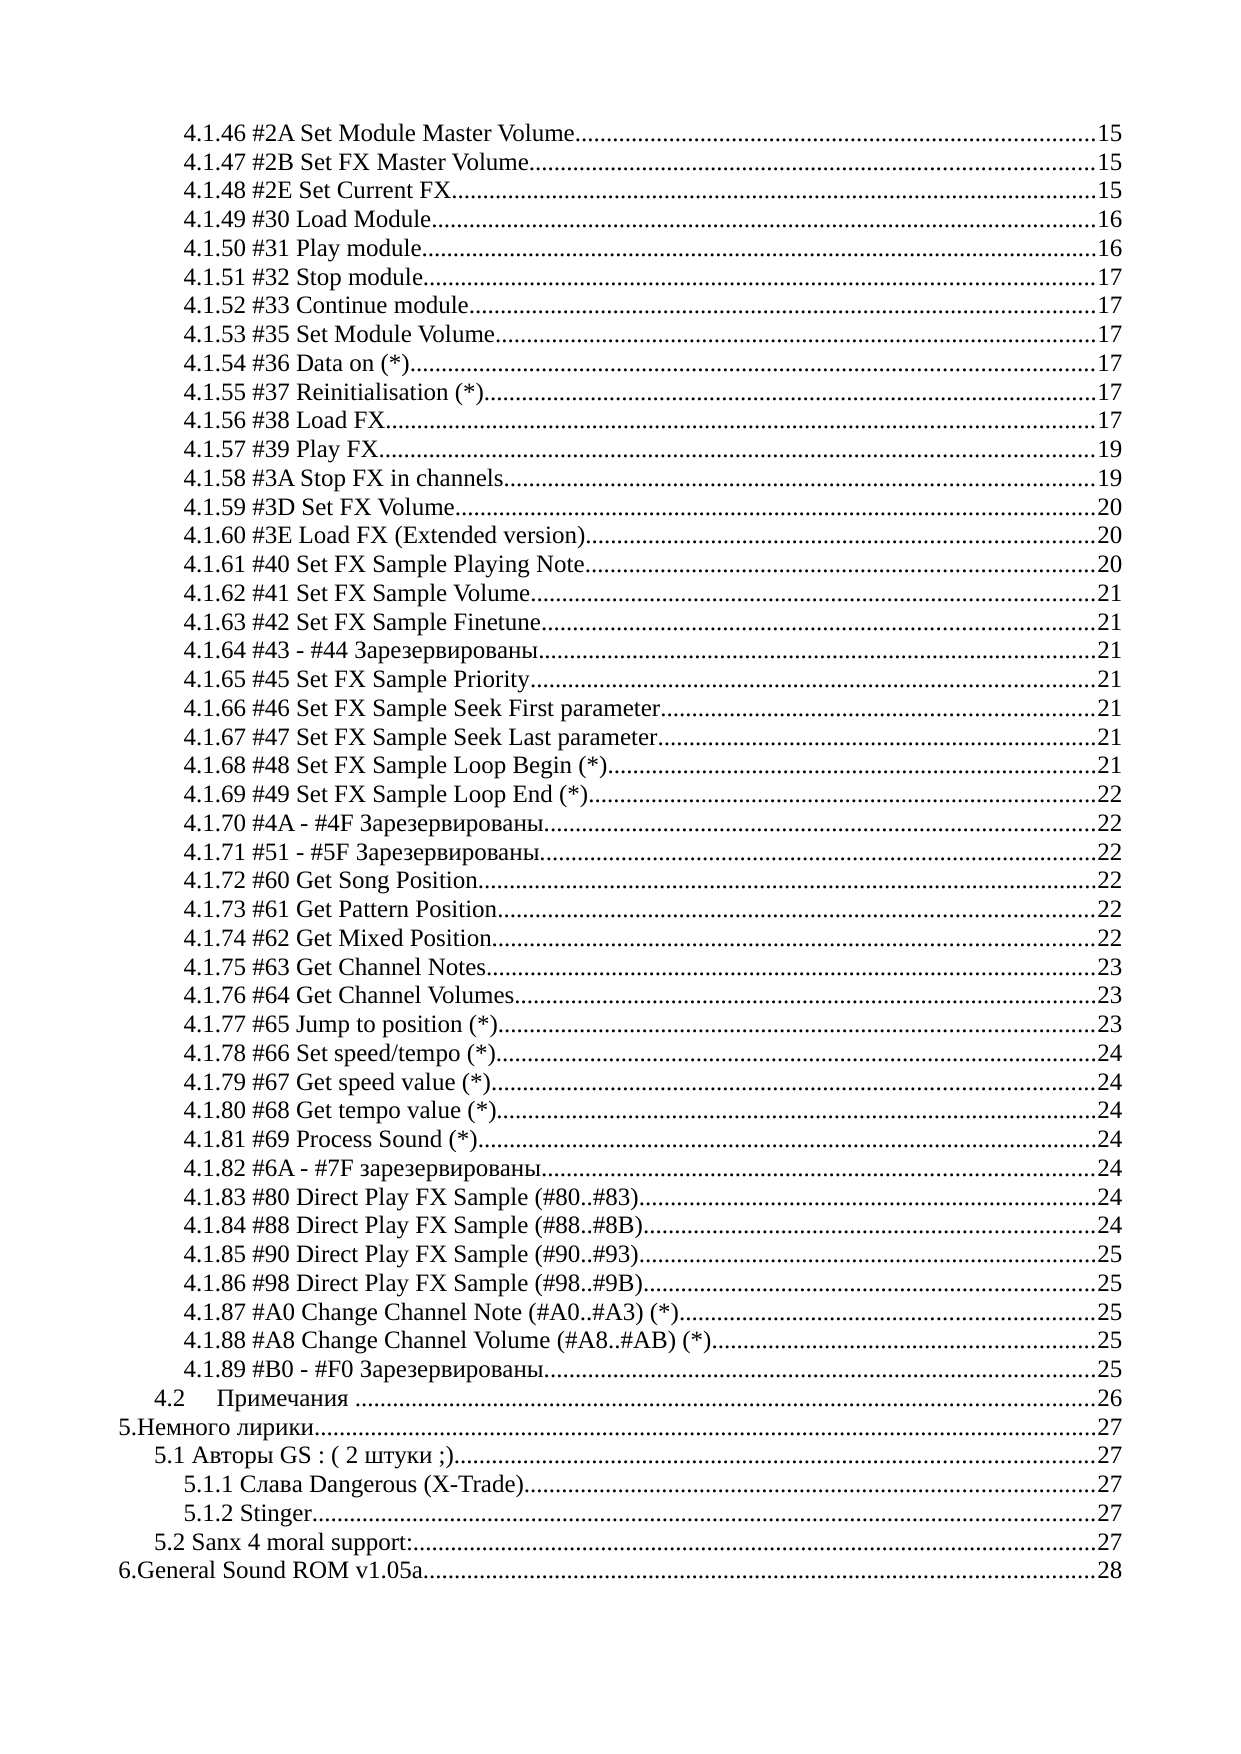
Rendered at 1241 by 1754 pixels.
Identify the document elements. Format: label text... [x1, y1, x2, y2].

text 4.1.82 #6A - #7F зарезервированы. 24 [177, 1153, 1122, 1182]
text 4.1.89 #B0 - #F0 Зарезервированы. 25 [177, 1354, 1122, 1383]
text 4.1.57 #39 Play FX 19 [177, 434, 1122, 463]
text 4.1.83 #80 Direct Play FX Sample (#80..#83) 24 [177, 1182, 1122, 1211]
text 4.1.61 #40 Set FX Sample Playing Note 20 [177, 549, 1122, 578]
text 4.1.58 #3A Stop FX in channels 19 [177, 463, 1122, 492]
text 4.1.66 #46 Set FX Sample Seek First parameter 21 [177, 693, 1122, 722]
text 4.1.79 #67 Get speed value (*) 24 [177, 1067, 1122, 1096]
text 5.1.1 Cлaвa Dangеrous (X-Tradе) 27 [177, 1469, 1122, 1498]
text 4.1.72 #60 Get Song Position 22 [177, 866, 1122, 894]
text 4.1.46 #2A Set Module Master Volume 15 [177, 118, 1122, 147]
text 4.1.77 #65 Jump to position (*) 23 [177, 1009, 1122, 1038]
text 5.1 Автopы GS : ( 2 штуки ;) 27 [148, 1441, 1122, 1469]
text 4.1.64 #43 - #44 Зарезервированы. 21 [177, 636, 1122, 664]
text 4.1.87 #A0 Change Channel Note (#A0..#A3) (*) 25 [177, 1297, 1122, 1326]
text 4.1.60 #3E Load FX (Extended version) 20 [177, 521, 1122, 549]
text 4.1.55 #37 Reinitialisation (*) 17 [177, 377, 1122, 406]
text 4.1.75 #63 Get Channel Notes 23 [177, 952, 1122, 981]
text 4.1.50 #31 Play module 16 [177, 233, 1122, 262]
text 4.1.80 #68 Get tempo value (*) 24 [177, 1096, 1122, 1124]
text 4.1.84 #88 Direct Play FX Sample (#88..#8B) 24 [177, 1211, 1122, 1239]
text 5.1.2 Stingеr 27 [177, 1498, 1122, 1527]
text 4.1.54 #36 Data on (*) 17 [177, 348, 1122, 377]
text 4.1.74 #62 Get Mixed Position 22 [177, 923, 1122, 952]
text 4.1.65 #45 Set FX Sample Priority 21 [177, 664, 1122, 693]
text 4.1.81 #69 Process Sound (*) 24 [177, 1124, 1122, 1153]
text 4.1.67 #47 Set FX Sample Seek Last parameter 21 [177, 722, 1122, 751]
text 4.1.86 #98 Direct Play FX Sample (#98..#9B) 25 [177, 1268, 1122, 1297]
text 4.1.62 #41 Set FX Sample Volume 21 [177, 578, 1122, 607]
text 5.2 Sanx 4 moral support: 27 [148, 1527, 1122, 1556]
text 4.1.53 #35 Set Module Volume 17 [177, 319, 1122, 348]
text 4.1.47 #2B Set FX Master Volume 15 [177, 147, 1122, 176]
text 4.1.68 #48 Set FX Sample Loop Begin (*) 21 [177, 751, 1122, 779]
text 4.1.78 #66 Set speed/tempo (*) 24 [177, 1038, 1122, 1067]
text 4.1.48 #2E Set Current FX 15 [177, 176, 1122, 204]
text 4.1.52 #33 Continue module 17 [177, 291, 1122, 319]
text 4.1.85 #90 Direct Play FX Sample (#90..#93) 25 [177, 1239, 1122, 1268]
text 4.1.76 #64 Get Channel Volumes 23 [177, 981, 1122, 1009]
text 4.1.73 #61 Get Pattern Position 22 [177, 894, 1122, 923]
text 4.1.51 #32 Stop module 17 [177, 262, 1122, 291]
text 4.1.56 #38 Load FX 17 [177, 406, 1122, 434]
text 6.General Sound ROM v1.05a 28 [118, 1556, 1122, 1584]
text 4.1.71 #51 - #5F Зарезервированы. 22 [177, 837, 1122, 866]
text 4.1.59 #3D Set FX Volume 20 [177, 492, 1122, 521]
text 5.Heмнoгo лиpики... 27 [118, 1412, 1122, 1441]
text 4.1.63 #42 Set FX Sample Finetune 21 [177, 607, 1122, 636]
text 4.2 Примечания 26 [148, 1383, 1122, 1412]
text 4.1.69 #49 Set FX Sample Loop End (*) 22 [177, 779, 1122, 808]
text 4.1.49 #30 Load Module 16 [177, 204, 1122, 233]
text 4.1.88 #A8 Change Channel Volume (#A8..#AB) (*) 25 [177, 1326, 1122, 1354]
text 4.1.70 #4A - #4F Зарезервированы. 22 [177, 808, 1122, 837]
